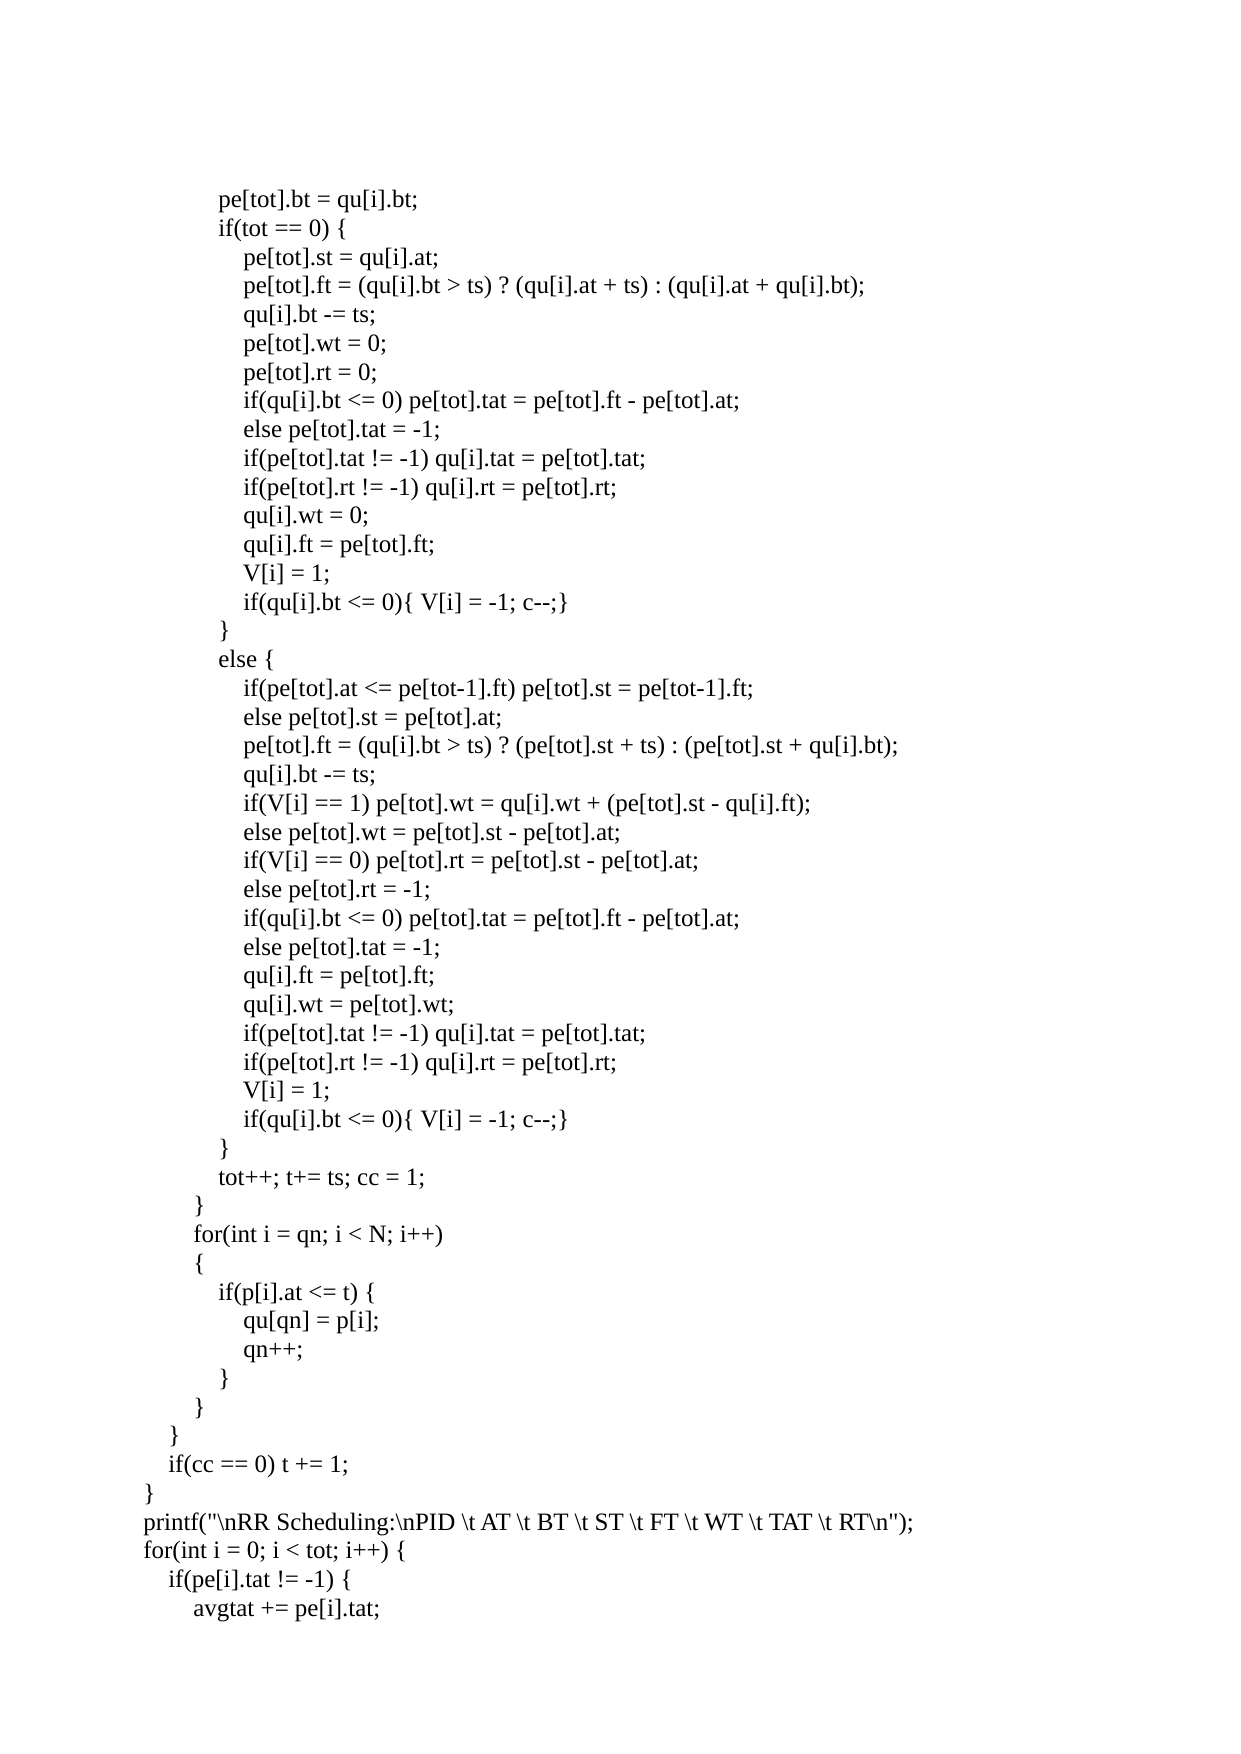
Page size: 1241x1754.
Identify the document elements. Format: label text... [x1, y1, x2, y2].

text if(qu[i].bt <= 0) pe[tot].tat = pe[tot].ft - pe[tot].at; [118, 386, 1122, 414]
text } [118, 1478, 1122, 1507]
text } [118, 1133, 1122, 1162]
text if(pe[tot].tat != -1) qu[i].tat = pe[tot].tat; [118, 443, 1122, 472]
text qu[i].ft = pe[tot].ft; [118, 961, 1122, 989]
text if(tot == 0) { [118, 213, 1122, 242]
text else pe[tot].rt = -1; [118, 874, 1122, 903]
text pe[tot].ft = (qu[i].bt > ts) ? (pe[tot].st + ts) : (pe[tot].st + qu[i].bt); [118, 731, 1122, 759]
text if(p[i].at <= t) { [118, 1277, 1122, 1306]
text V[i] = 1; [118, 1076, 1122, 1104]
text } [118, 1191, 1122, 1219]
text V[i] = 1; [118, 558, 1122, 587]
text if(qu[i].bt <= 0){ V[i] = -1; c--;} [118, 1104, 1122, 1133]
text else pe[tot].tat = -1; [118, 932, 1122, 961]
text if(V[i] == 0) pe[tot].rt = pe[tot].st - pe[tot].at; [118, 846, 1122, 874]
text if(cc == 0) t += 1; [118, 1449, 1122, 1478]
text if(pe[i].tat != -1) { [118, 1564, 1122, 1593]
text qu[i].ft = pe[tot].ft; [118, 529, 1122, 558]
text else pe[tot].wt = pe[tot].st - pe[tot].at; [118, 817, 1122, 846]
text printf("\nRR Scheduling:\nPID \t AT \t BT \t ST \t FT \t WT \t TAT \t RT\n"); [118, 1507, 1122, 1536]
text qu[i].bt -= ts; [118, 759, 1122, 788]
text if(pe[tot].tat != -1) qu[i].tat = pe[tot].tat; [118, 1018, 1122, 1047]
text qu[qn] = p[i]; [118, 1306, 1122, 1334]
text avgtat += pe[i].tat; [118, 1593, 1122, 1622]
text qn++; [118, 1334, 1122, 1363]
text else pe[tot].tat = -1; [118, 414, 1122, 443]
text else { [118, 644, 1122, 673]
text tot++; t+= ts; cc = 1; [118, 1162, 1122, 1191]
text if(V[i] == 1) pe[tot].wt = qu[i].wt + (pe[tot].st - qu[i].ft); [118, 788, 1122, 817]
text { [118, 1248, 1122, 1277]
text } [118, 616, 1122, 644]
text if(pe[tot].rt != -1) qu[i].rt = pe[tot].rt; [118, 472, 1122, 501]
text qu[i].wt = 0; [118, 501, 1122, 529]
text pe[tot].rt = 0; [118, 357, 1122, 386]
text pe[tot].ft = (qu[i].bt > ts) ? (qu[i].at + ts) : (qu[i].at + qu[i].bt); [118, 271, 1122, 299]
text } [118, 1421, 1122, 1449]
text pe[tot].st = qu[i].at; [118, 242, 1122, 271]
text if(pe[tot].rt != -1) qu[i].rt = pe[tot].rt; [118, 1047, 1122, 1076]
text pe[tot].wt = 0; [118, 328, 1122, 357]
text for(int i = qn; i < N; i++) [118, 1219, 1122, 1248]
text if(qu[i].bt <= 0){ V[i] = -1; c--;} [118, 587, 1122, 616]
text if(qu[i].bt <= 0) pe[tot].tat = pe[tot].ft - pe[tot].at; [118, 903, 1122, 932]
text else pe[tot].st = pe[tot].at; [118, 702, 1122, 731]
text pe[tot].bt = qu[i].bt; [118, 184, 1122, 213]
text } [118, 1392, 1122, 1421]
text for(int i = 0; i < tot; i++) { [118, 1536, 1122, 1564]
text qu[i].bt -= ts; [118, 299, 1122, 328]
text qu[i].wt = pe[tot].wt; [118, 989, 1122, 1018]
text } [118, 1363, 1122, 1392]
text if(pe[tot].at <= pe[tot-1].ft) pe[tot].st = pe[tot-1].ft; [118, 673, 1122, 702]
